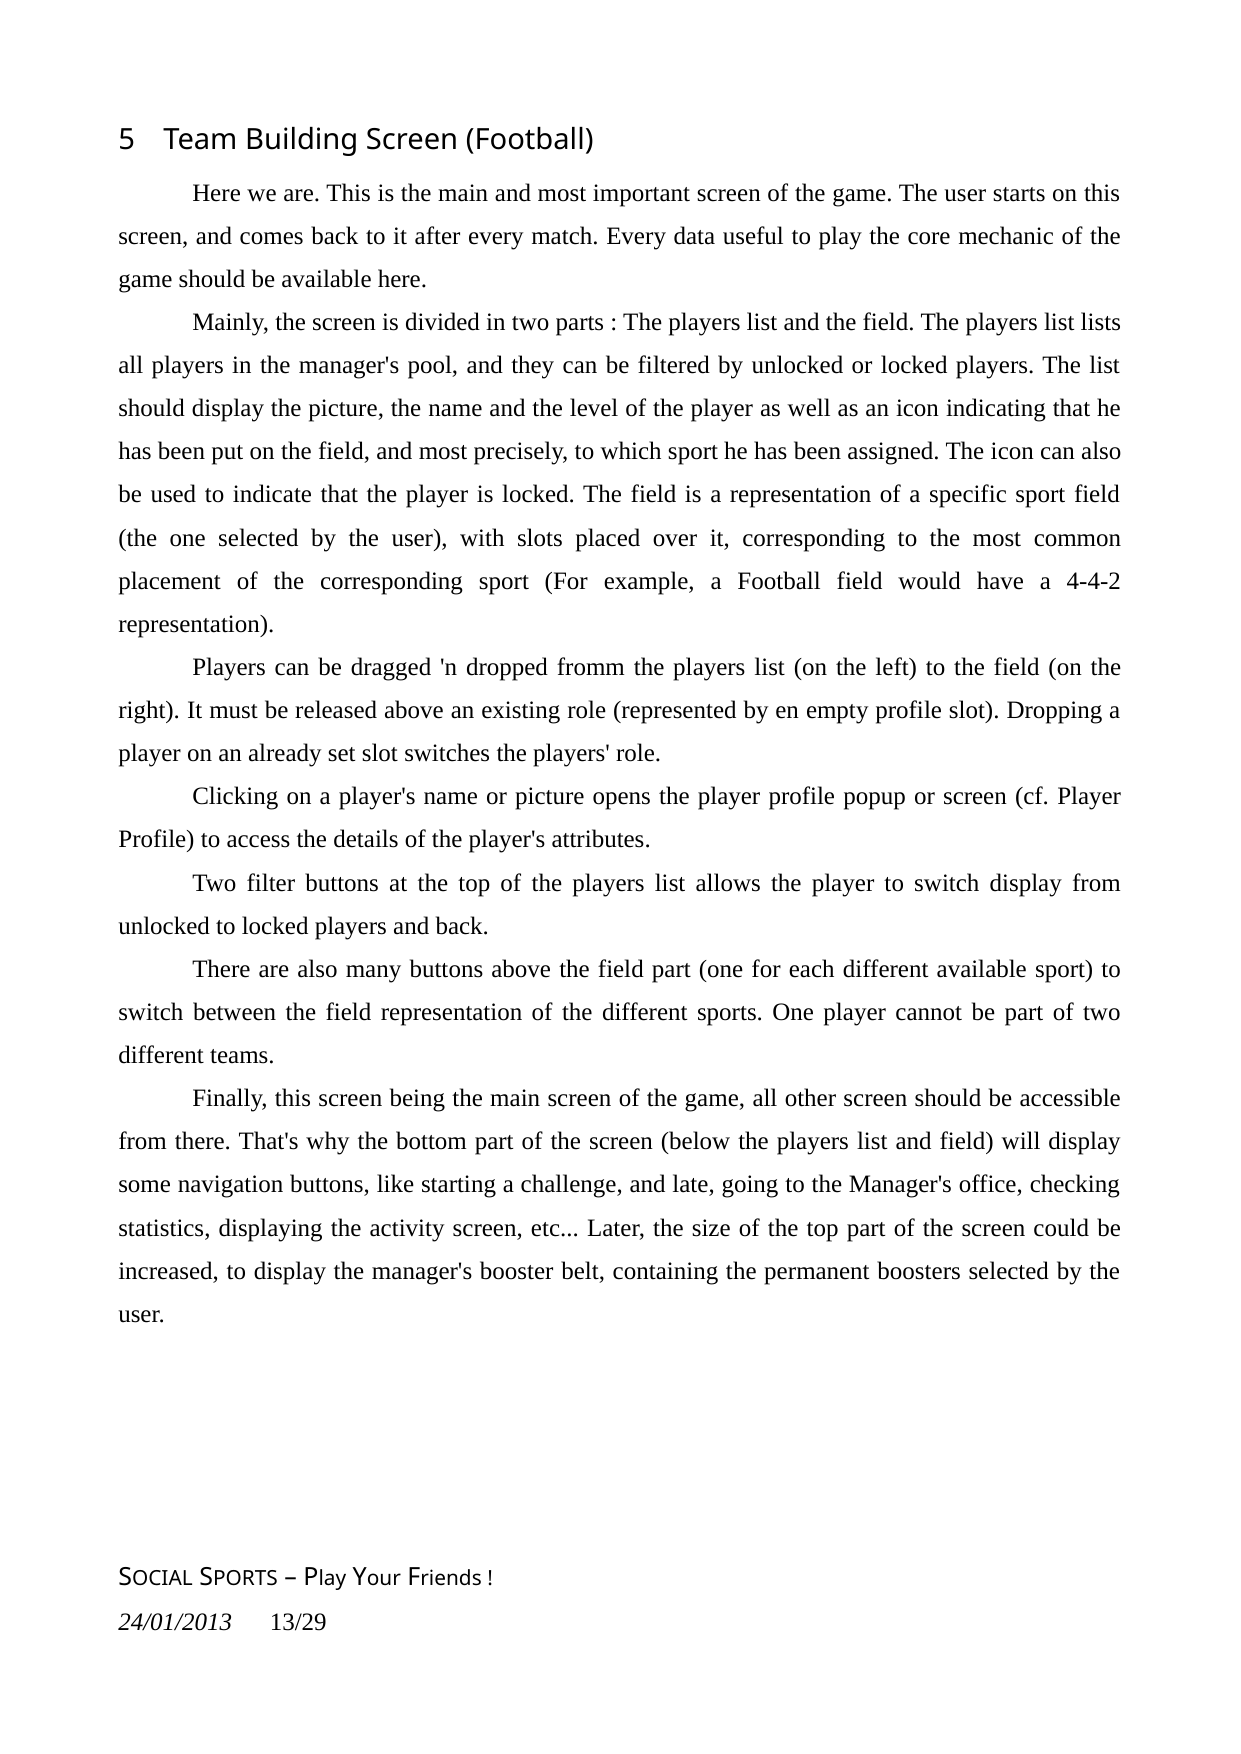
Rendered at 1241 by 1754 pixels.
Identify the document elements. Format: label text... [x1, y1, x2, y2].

text There are also many buttons above the field part (one for each different available sport) to switch between the field representation of the different sports. One player cannot be part of two different teams. [118, 954, 1122, 1069]
text Two filter buttons at the top of the players list allows the player to switch display from unlocked to locked players and back. [118, 868, 1122, 939]
text Finally, this screen being the main screen of the game, all other screen should be accessible from there. That's why the bottom part of the screen (below the players list and field) will display some navigation buttons, like starting a challenge, and late, going to the Manager's office, checking statistics, displaying the activity screen, etc... Later, the size of the top part of the screen could be increased, to display the manager's booster belt, containing the permanent boosters selected by the user. [118, 1083, 1122, 1328]
text Clicking on a player's name or picture opens the player profile popup or screen (cf. Player Profile) to access the details of the player's attributes. [118, 781, 1122, 853]
text Here we are. This is the main and most important screen of the game. The user starts on this screen, and comes back to it after every match. Every data useful to play the core mechanic of the game should be available here. [118, 178, 1122, 293]
text Players can be dragged 'n dropped fromm the players list (on the left) to the field (on the right). It must be released above an existing role (represented by en empty profile slot). Dropping a player on an already set slot switches the players' role. [118, 652, 1122, 767]
text Mainly, the screen is divided in two parts : The players list and the field. The players list lists all players in the manager's pool, and they can be filtered by unlocked or locked players. The list should display the picture, the name and the level of the player as well as an icon indicating that he has been put on the field, and most precisely, to which sport he has been assigned. The icon can also be used to indicate that the player is locked. The field is a representation of a specific sport field (the one selected by the user), with slots placed over it, corresponding to the most common placement of the corresponding sport (For example, a Football field would have a 4-4-2 representation). [118, 307, 1122, 638]
subtitle Team Building Screen (Football) [118, 118, 1122, 158]
